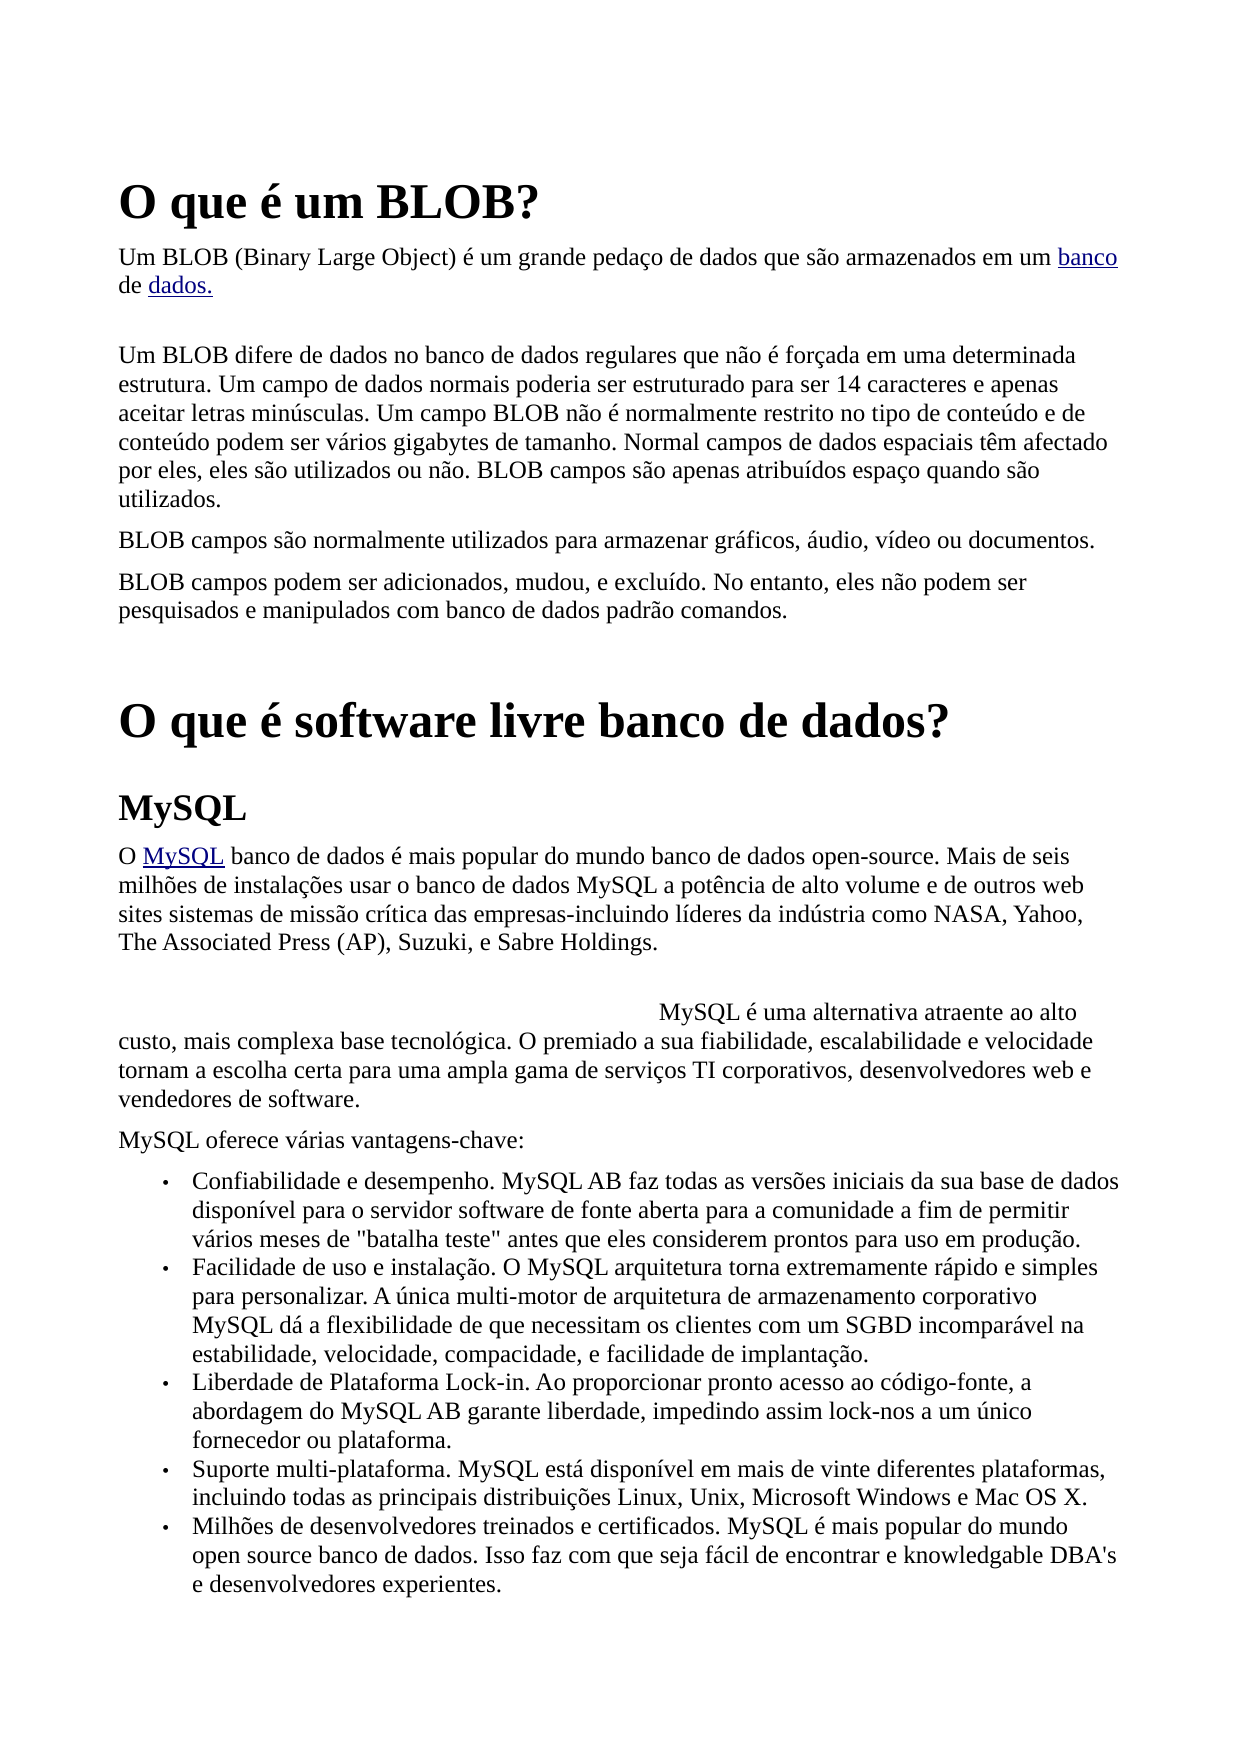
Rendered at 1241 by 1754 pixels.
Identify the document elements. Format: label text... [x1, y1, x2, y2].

text BLOB campos são normalmente utilizados para armazenar gráficos, áudio, vídeo ou documentos. [118, 526, 1122, 554]
list Suporte multi-plataforma. MySQL está disponível em mais de vinte diferentes plataformas, incluindo todas as principais distribuições Linux, Unix, Microsoft Windows e Mac OS X. [162, 1454, 1122, 1511]
list Facilidade de uso e instalação. O MySQL arquitetura torna extremamente rápido e simples para personalizar. A única multi-motor de arquitetura de armazenamento corporativo MySQL dá a flexibilidade de que necessitam os clientes com um SGBD incomparável na estabilidade, velocidade, compacidade, e facilidade de implantação. [162, 1252, 1122, 1367]
text Um BLOB (Binary Large Object) é um grande pedaço de dados que são armazenados em um banco de dados. [118, 242, 1122, 299]
list Confiabilidade e desempenho. MySQL AB faz todas as versões iniciais da sua base de dados disponível para o servidor software de fonte aberta para a comunidade a fim de permitir vários meses de "batalha teste" antes que eles considerem prontos para uso em produção. [162, 1166, 1122, 1252]
subtitle MySQL [118, 786, 1122, 829]
text MySQL é uma alternativa atraente ao alto custo, mais complexa base tecnológica. O premiado a sua fiabilidade, escalabilidade e velocidade tornam a escolha certa para uma ampla gama de serviços TI corporativos, desenvolvedores web e vendedores de software. [118, 997, 1122, 1112]
list Milhões de desenvolvedores treinados e certificados. MySQL é mais popular do mundo open source banco de dados. Isso faz com que seja fácil de encontrar e knowledgable DBA's e desenvolvedores experientes. [162, 1511, 1122, 1597]
table_header [118, 998, 659, 1002]
text Um BLOB difere de dados no banco de dados regulares que não é forçada em uma determinada estrutura. Um campo de dados normais poderia ser estruturado para ser 14 caracteres e apenas aceitar letras minúsculas. Um campo BLOB não é normalmente restrito no tipo de conteúdo e de conteúdo podem ser vários gigabytes de tamanho. Normal campos de dados espaciais têm afectado por eles, eles são utilizados ou não. BLOB campos são apenas atribuídos espaço quando são utilizados. [118, 341, 1122, 513]
subtitle O que é um BLOB? [118, 172, 1122, 229]
text BLOB campos podem ser adicionados, mudou, e excluído. No entanto, eles não podem ser pesquisados e manipulados com banco de dados padrão comandos. [118, 567, 1122, 624]
text O MySQL banco de dados é mais popular do mundo banco de dados open-source. Mais de seis milhões de instalações usar o banco de dados MySQL a potência de alto volume e de outros web sites sistemas de missão crítica das empresas-incluindo líderes da indústria como NASA, Yahoo, The Associated Press (AP), Suzuki, e Sabre Holdings. [118, 841, 1122, 956]
subtitle O que é software livre banco de dados? [118, 691, 1122, 748]
text MySQL oferece várias vantagens-chave: [118, 1125, 1122, 1154]
list Liberdade de Plataforma Lock-in. Ao proporcionar pronto acesso ao código-fonte, a abordagem do MySQL AB garante liberdade, impedindo assim lock-nos a um único fornecedor ou plataforma. [162, 1367, 1122, 1454]
